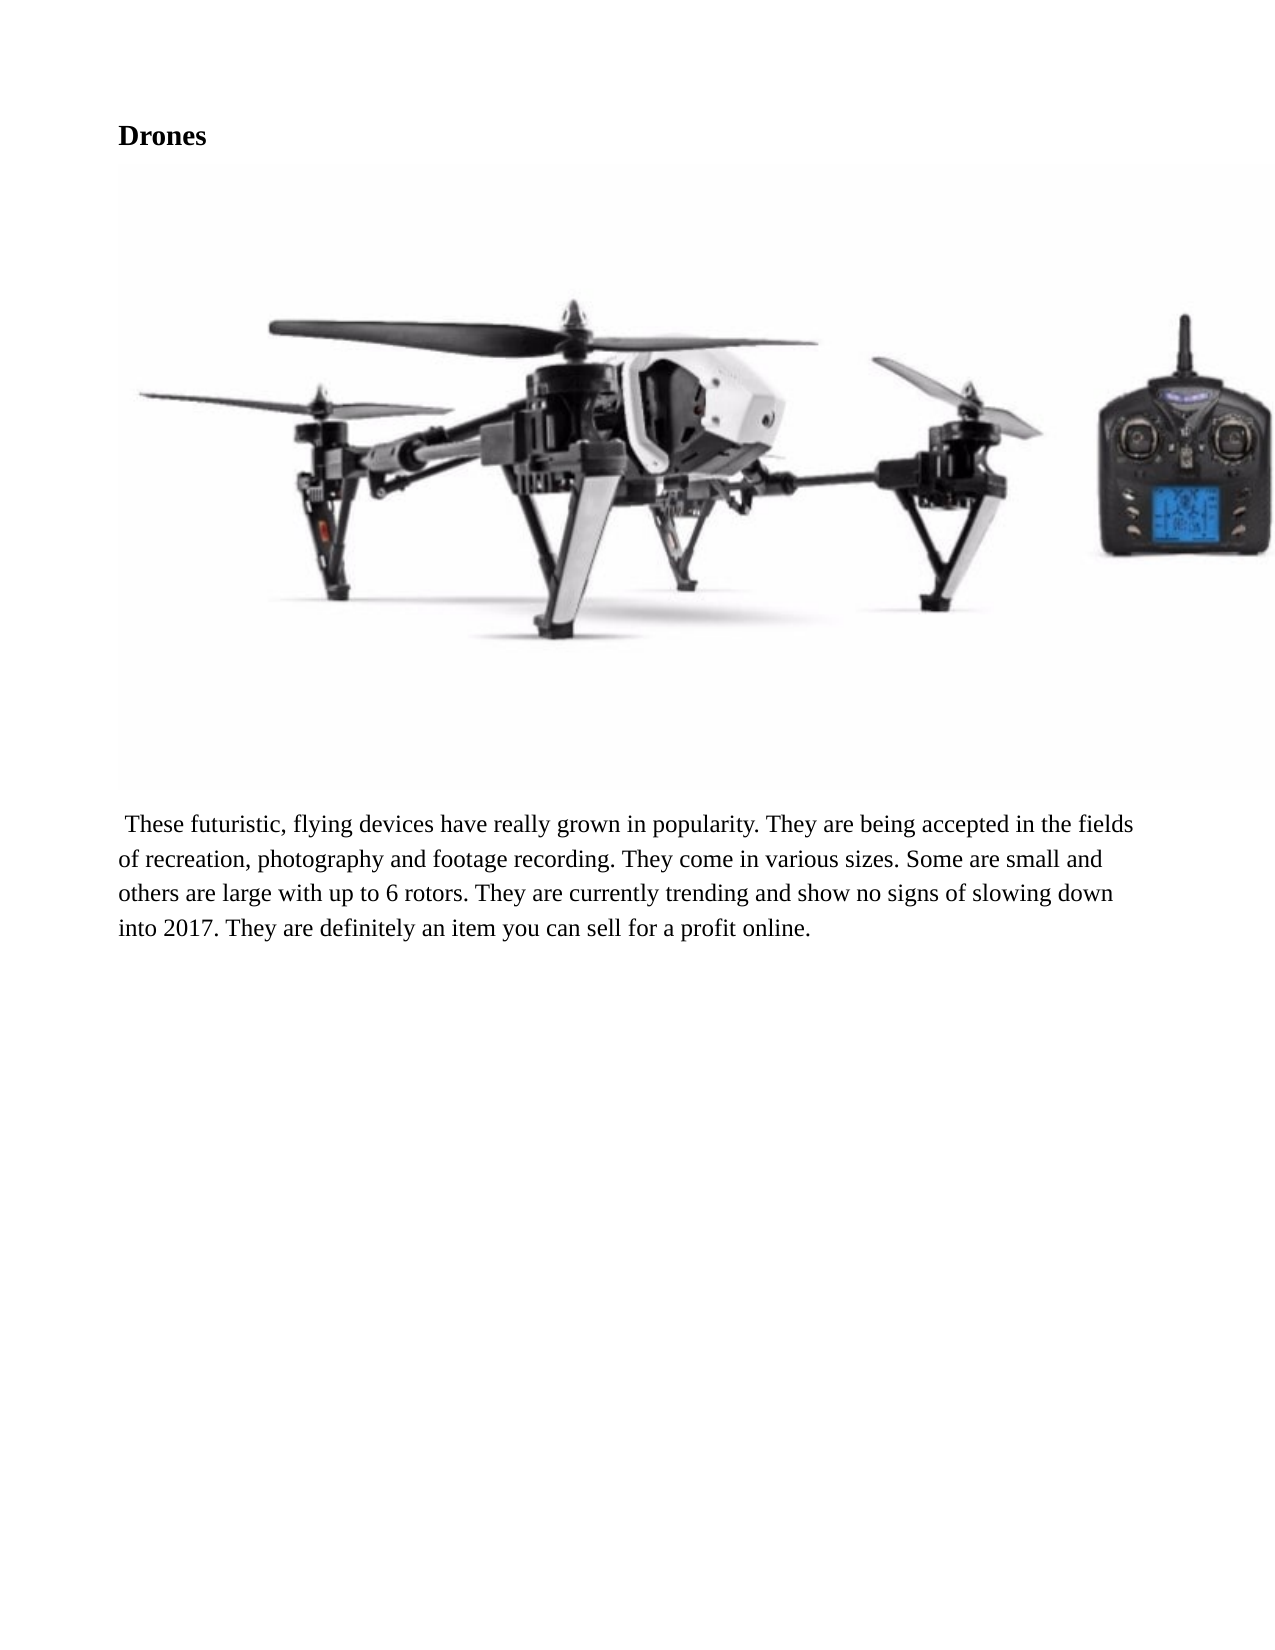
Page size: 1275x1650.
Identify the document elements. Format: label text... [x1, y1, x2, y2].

text These futuristic, flying devices have really grown in popularity. They are being accepted in the fields of recreation, photography and footage recording. They come in various sizes. Some are small and others are large with up to 6 rotors. They are currently trending and show no signs of slowing down into 2017. They are definitely an item you can sell for a profit online. [118, 809, 1157, 942]
picture [118, 164, 1275, 790]
subtitle Drones [118, 118, 1157, 152]
